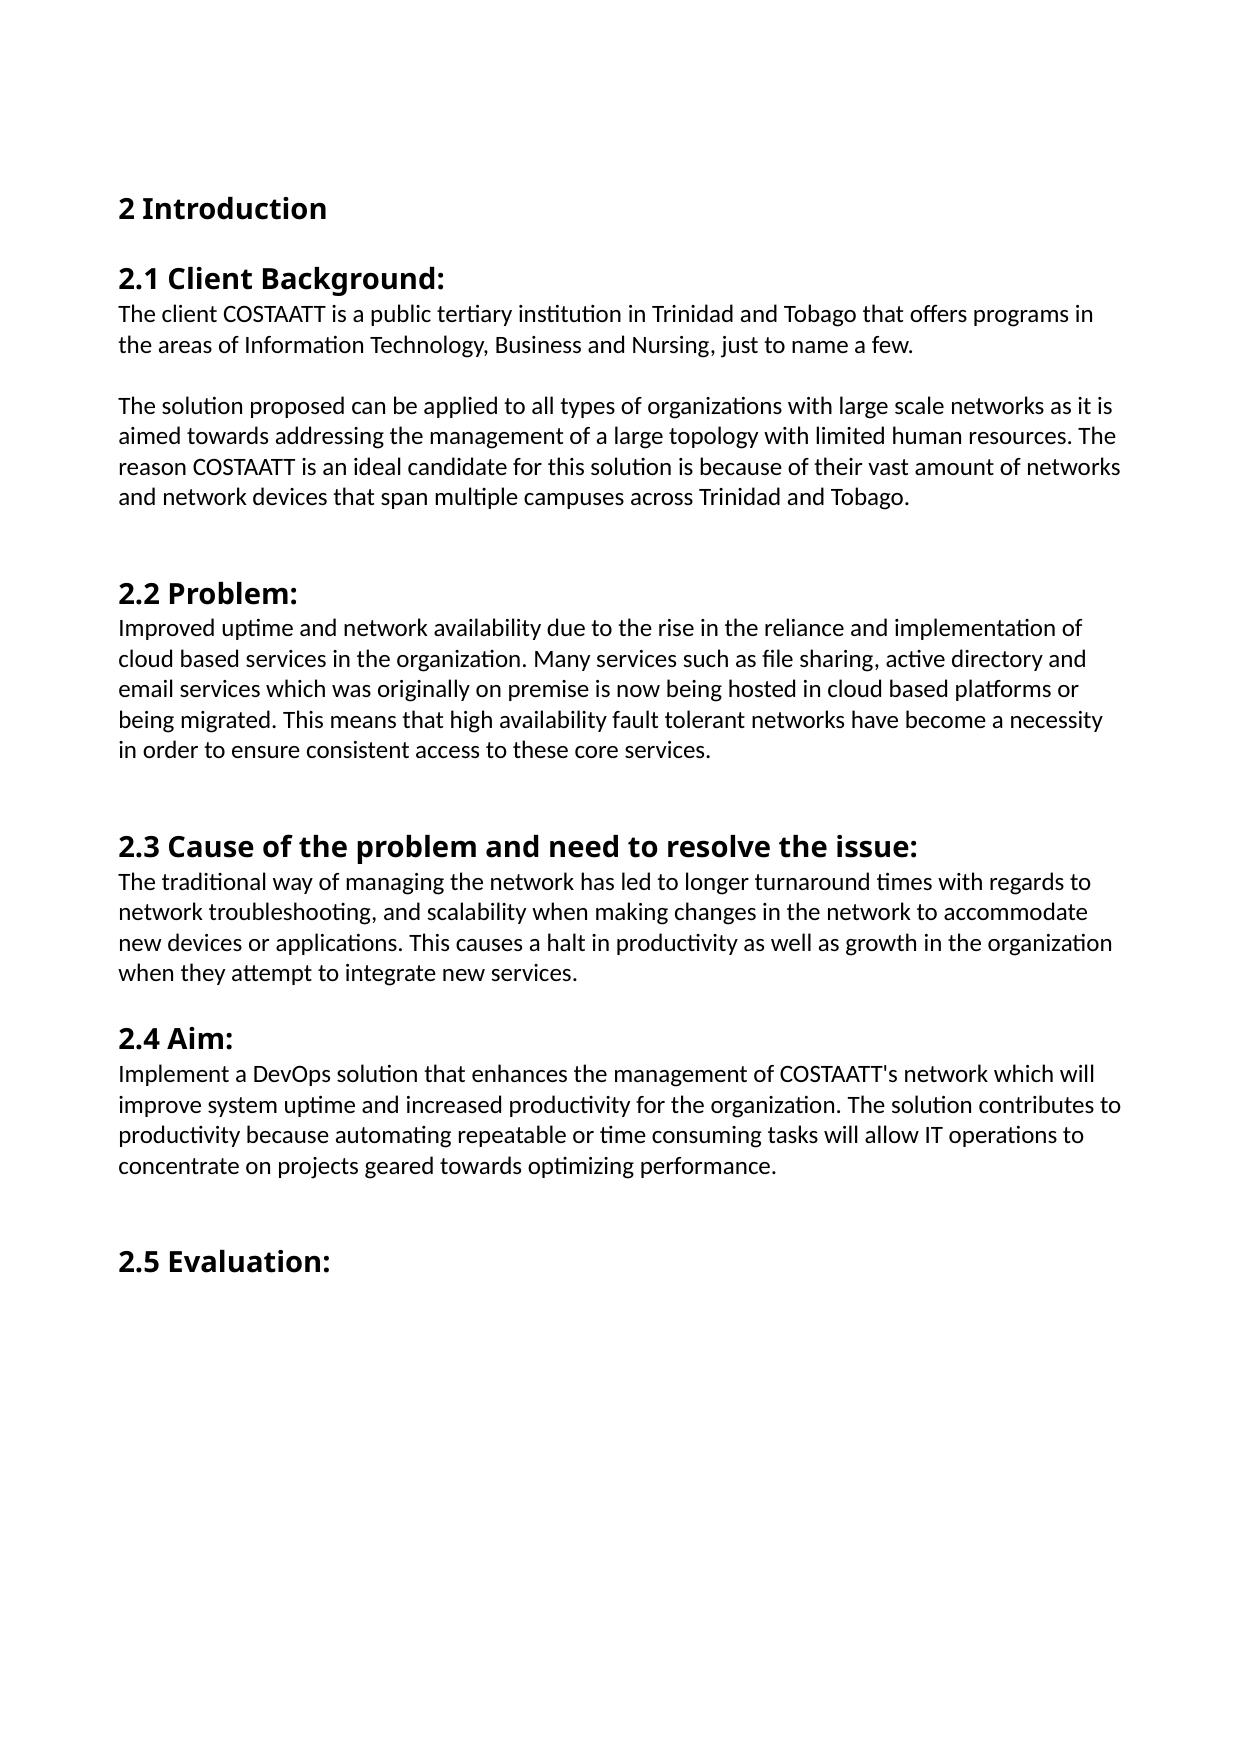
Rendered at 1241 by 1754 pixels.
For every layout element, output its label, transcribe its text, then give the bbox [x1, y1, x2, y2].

text 2.5 Evaluation: [118, 1241, 1122, 1281]
text 2.3 Cause of the problem and need to resolve the issue: [118, 826, 1122, 866]
text Improved uptime and network availability due to the rise in the reliance and implementation of cloud based services in the organization. Many services such as file sharing, active directory and email services which was originally on premise is now being hosted in cloud based platforms or being migrated. This means that high availability fault tolerant networks have become a necessity in order to ensure consistent access to these core services. [118, 613, 1122, 765]
text The client COSTAATT is a public tertiary institution in Trinidad and Tobago that offers programs in the areas of Information Technology, Business and Nursing, just to name a few. [118, 298, 1122, 359]
text 2.4 Aim: [118, 1018, 1122, 1058]
text Implement a DevOps solution that enhances the management of COSTAATT's network which will improve system uptime and increased productivity for the organization. The solution contributes to productivity because automating repeatable or time consuming tasks will allow IT operations to concentrate on projects geared towards optimizing performance. [118, 1058, 1122, 1180]
text The traditional way of managing the network has led to longer turnaround times with regards to network troubleshooting, and scalability when making changes in the network to accommodate new devices or applications. This causes a halt in productivity as well as growth in the organization when they attempt to integrate new services. [118, 866, 1122, 988]
text 2 Introduction [118, 188, 1122, 228]
text The solution proposed can be applied to all types of organizations with large scale networks as it is aimed towards addressing the management of a large topology with limited human resources. The reason COSTAATT is an ideal candidate for this solution is because of their vast amount of networks and network devices that span multiple campuses across Trinidad and Tobago. [118, 390, 1122, 512]
text 2.2 Problem: [118, 573, 1122, 613]
text 2.1 Client Background: [118, 258, 1122, 298]
